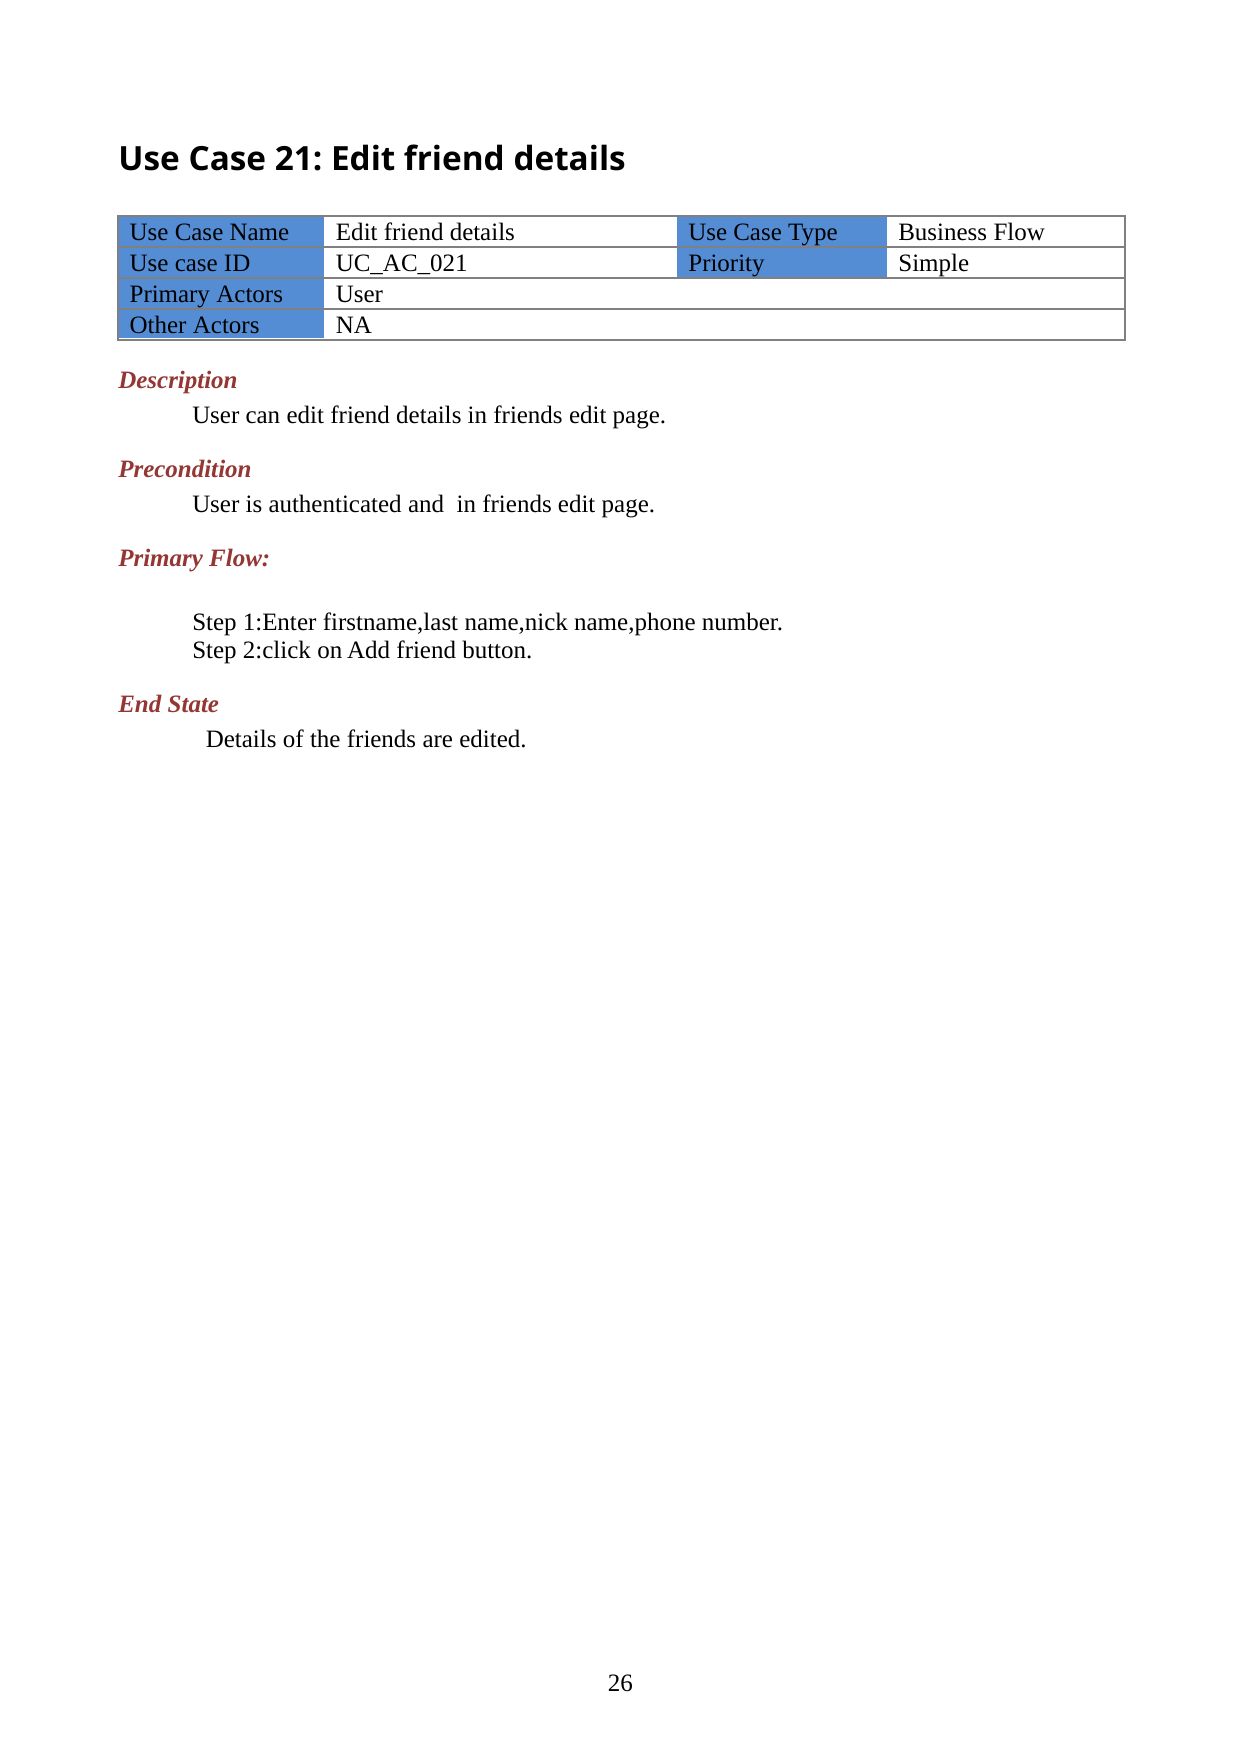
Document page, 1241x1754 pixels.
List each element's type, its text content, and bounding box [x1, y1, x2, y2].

table_header Use Case Name [119, 217, 324, 246]
subtitle Use Case 21: Edit friend details [118, 135, 1122, 181]
text Details of the friends are edited. [118, 724, 1122, 753]
table_cell Use case ID [119, 248, 324, 277]
subtitle Primary Flow: [118, 543, 1122, 572]
table_header Business Flow [887, 217, 1124, 246]
table_cell Other Actors [119, 310, 324, 338]
table_cell Primary Actors [119, 279, 324, 308]
text User is authenticated and in friends edit page. [118, 489, 1122, 518]
table_cell Simple [887, 248, 1124, 277]
subtitle Precondition [118, 454, 1122, 483]
table_header Use Case Type [677, 217, 887, 246]
table_cell NA [324, 310, 1124, 338]
text Step 1:Enter firstname,last name,nick name,phone number. [118, 607, 1122, 636]
table_cell Priority [677, 248, 887, 277]
subtitle End State [118, 689, 1122, 718]
table_header Edit friend details [324, 217, 677, 246]
text User can edit friend details in friends edit page. [118, 401, 1122, 429]
table_cell User [324, 279, 1124, 308]
table_cell UC_AC_021 [324, 248, 677, 277]
text Step 2:click on Add friend button. [118, 636, 1122, 664]
subtitle Description [118, 366, 1122, 394]
